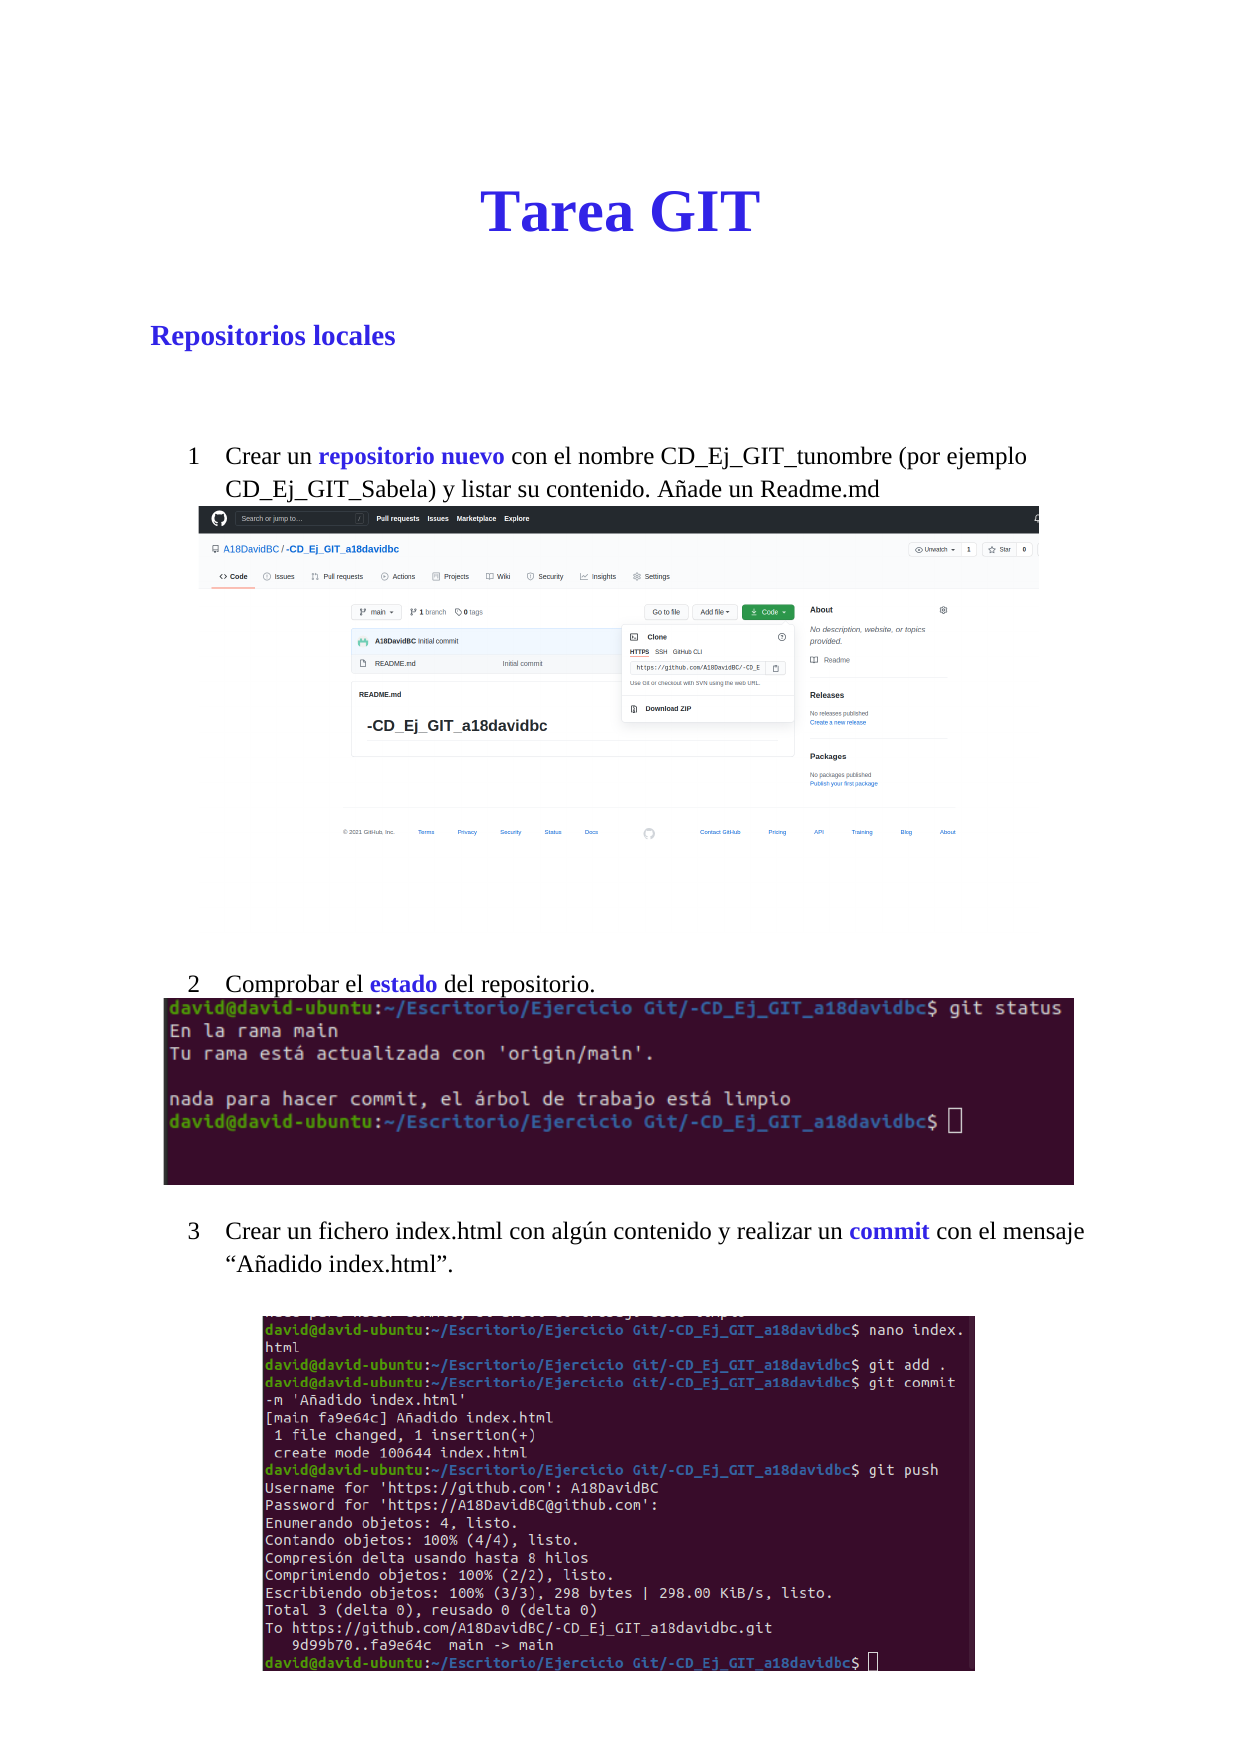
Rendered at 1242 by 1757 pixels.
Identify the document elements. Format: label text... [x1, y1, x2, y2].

picture [262, 1316, 975, 1671]
list Crear un repositorio nuevo con el nombre CD_Ej_GIT_tunombre (por ejemplo CD_Ej_GIT_Sabela) y listar su contenido. Añade un Readme.md [187, 441, 1028, 502]
picture [163, 998, 1074, 1185]
list Crear un fichero index.html con algún contenido y realizar un commit con el mensaje “Añadido index.html”. [187, 1216, 1086, 1277]
title Tarea GIT [478, 175, 762, 244]
picture [198, 506, 1039, 933]
list Comprobar el estado del repositorio. [187, 969, 1098, 998]
subtitle Repositorios locales [150, 318, 1098, 352]
